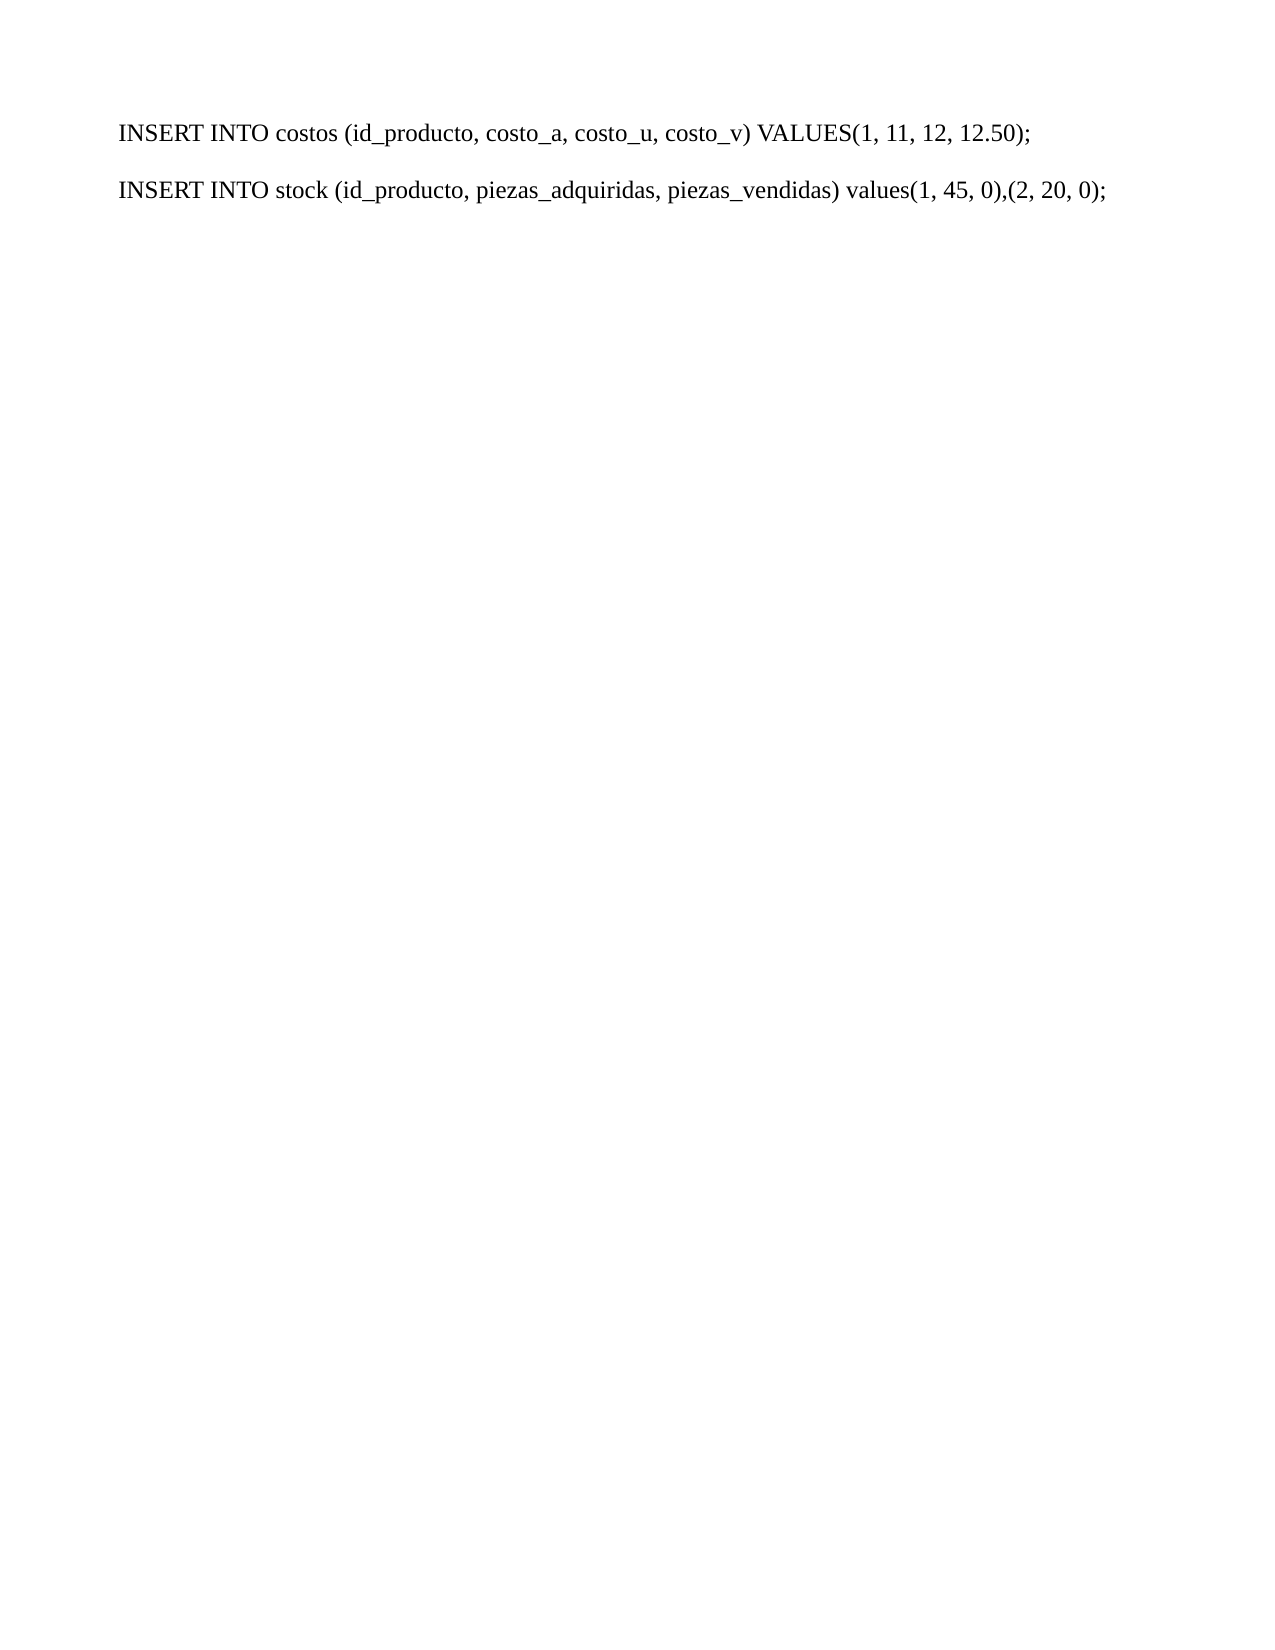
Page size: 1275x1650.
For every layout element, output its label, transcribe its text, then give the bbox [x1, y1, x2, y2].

text INSERT INTO costos (id_producto, costo_a, costo_u, costo_v) VALUES(1, 11, 12, 12.50); [118, 118, 1157, 147]
text INSERT INTO stock (id_producto, piezas_adquiridas, piezas_vendidas) values(1, 45, 0),(2, 20, 0); [118, 176, 1157, 204]
